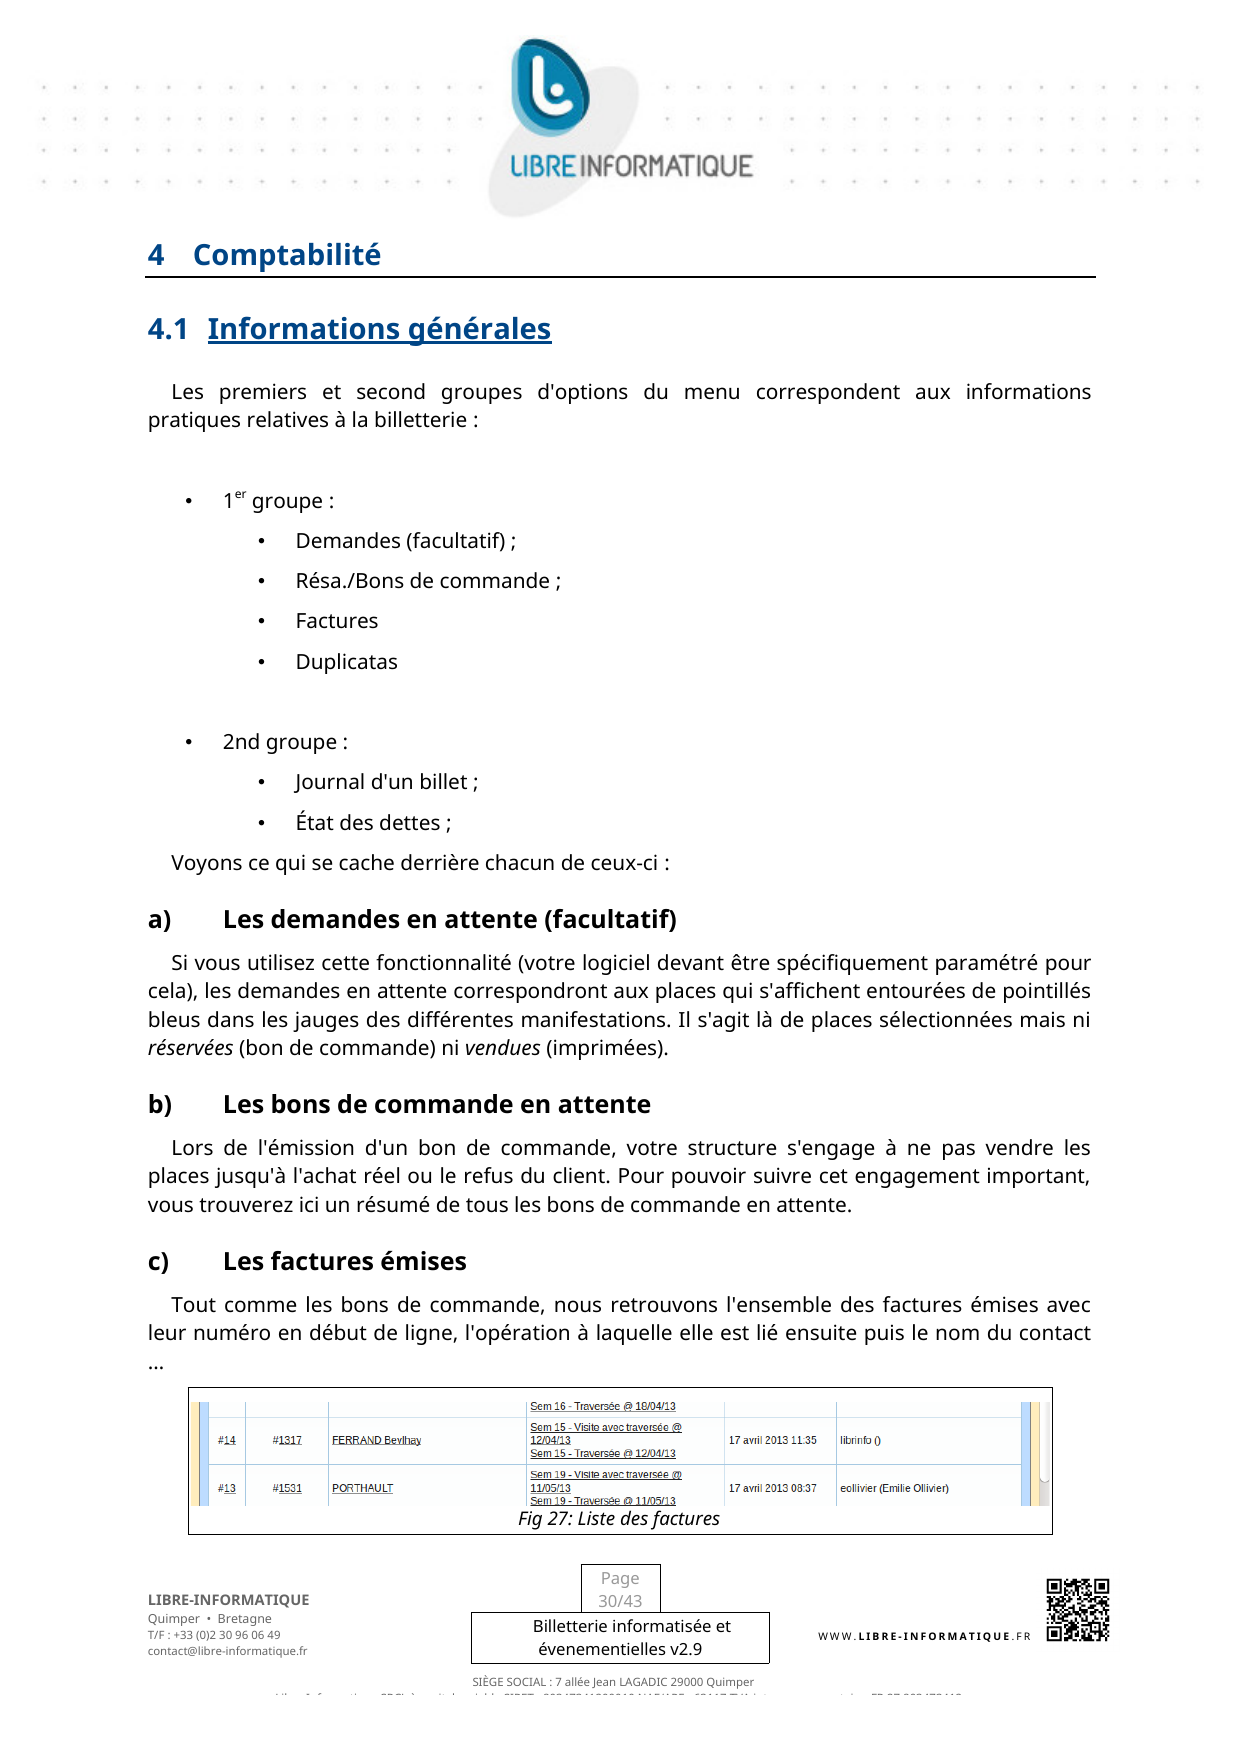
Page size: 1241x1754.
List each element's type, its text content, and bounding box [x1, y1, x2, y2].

subtitle Comptabilité [145, 231, 1096, 276]
picture [1036, 1568, 1120, 1652]
subtitle Les bons de commande en attente [148, 1087, 1093, 1121]
text Fig 27: Liste des factures [191, 1506, 1049, 1531]
picture [190, 1402, 1050, 1506]
list 1er groupe : [185, 486, 1093, 514]
list 2nd groupe : [185, 727, 1093, 756]
subtitle Informations générales [148, 308, 1093, 348]
text Voyons ce qui se cache derrière chacun de ceux-ci : [148, 848, 1093, 876]
picture [27, 35, 1213, 220]
list État des dettes ; [258, 808, 1093, 836]
list Demandes (facultatif) ; [258, 526, 1093, 554]
list Factures [258, 607, 1093, 635]
subtitle Les demandes en attente (facultatif) [148, 901, 1093, 935]
text Lors de l'émission d'un bon de commande, votre structure s'engage à ne pas vendre les places jusqu'à l'achat réel ou le refus du client. Pour pouvoir suivre cet engagement important, vous trouverez ici un résumé de tous les bons de commande en attente. [148, 1133, 1093, 1218]
text Les premiers et second groupes d'options du menu correspondent aux informations pratiques relatives à la billetterie : [148, 377, 1093, 434]
subtitle Les factures émises [148, 1243, 1093, 1277]
text Tout comme les bons de commande, nous retrouvons l'ensemble des factures émises avec leur numéro en début de ligne, l'opération à laquelle elle est lié ensuite puis le nom du contact … [148, 1290, 1093, 1375]
text Si vous utilisez cette fonctionnalité (votre logiciel devant être spécifiquement paramétré pour cela), les demandes en attente correspondront aux places qui s'affichent entourées de pointillés bleus dans les jauges des différentes manifestations. Il s'agit là de places sélectionnées mais ni réservées (bon de commande) ni vendues (imprimées). [148, 948, 1093, 1062]
list Duplicatas [258, 647, 1093, 675]
list Journal d'un billet ; [258, 767, 1093, 796]
list Résa./Bons de commande ; [258, 566, 1093, 595]
